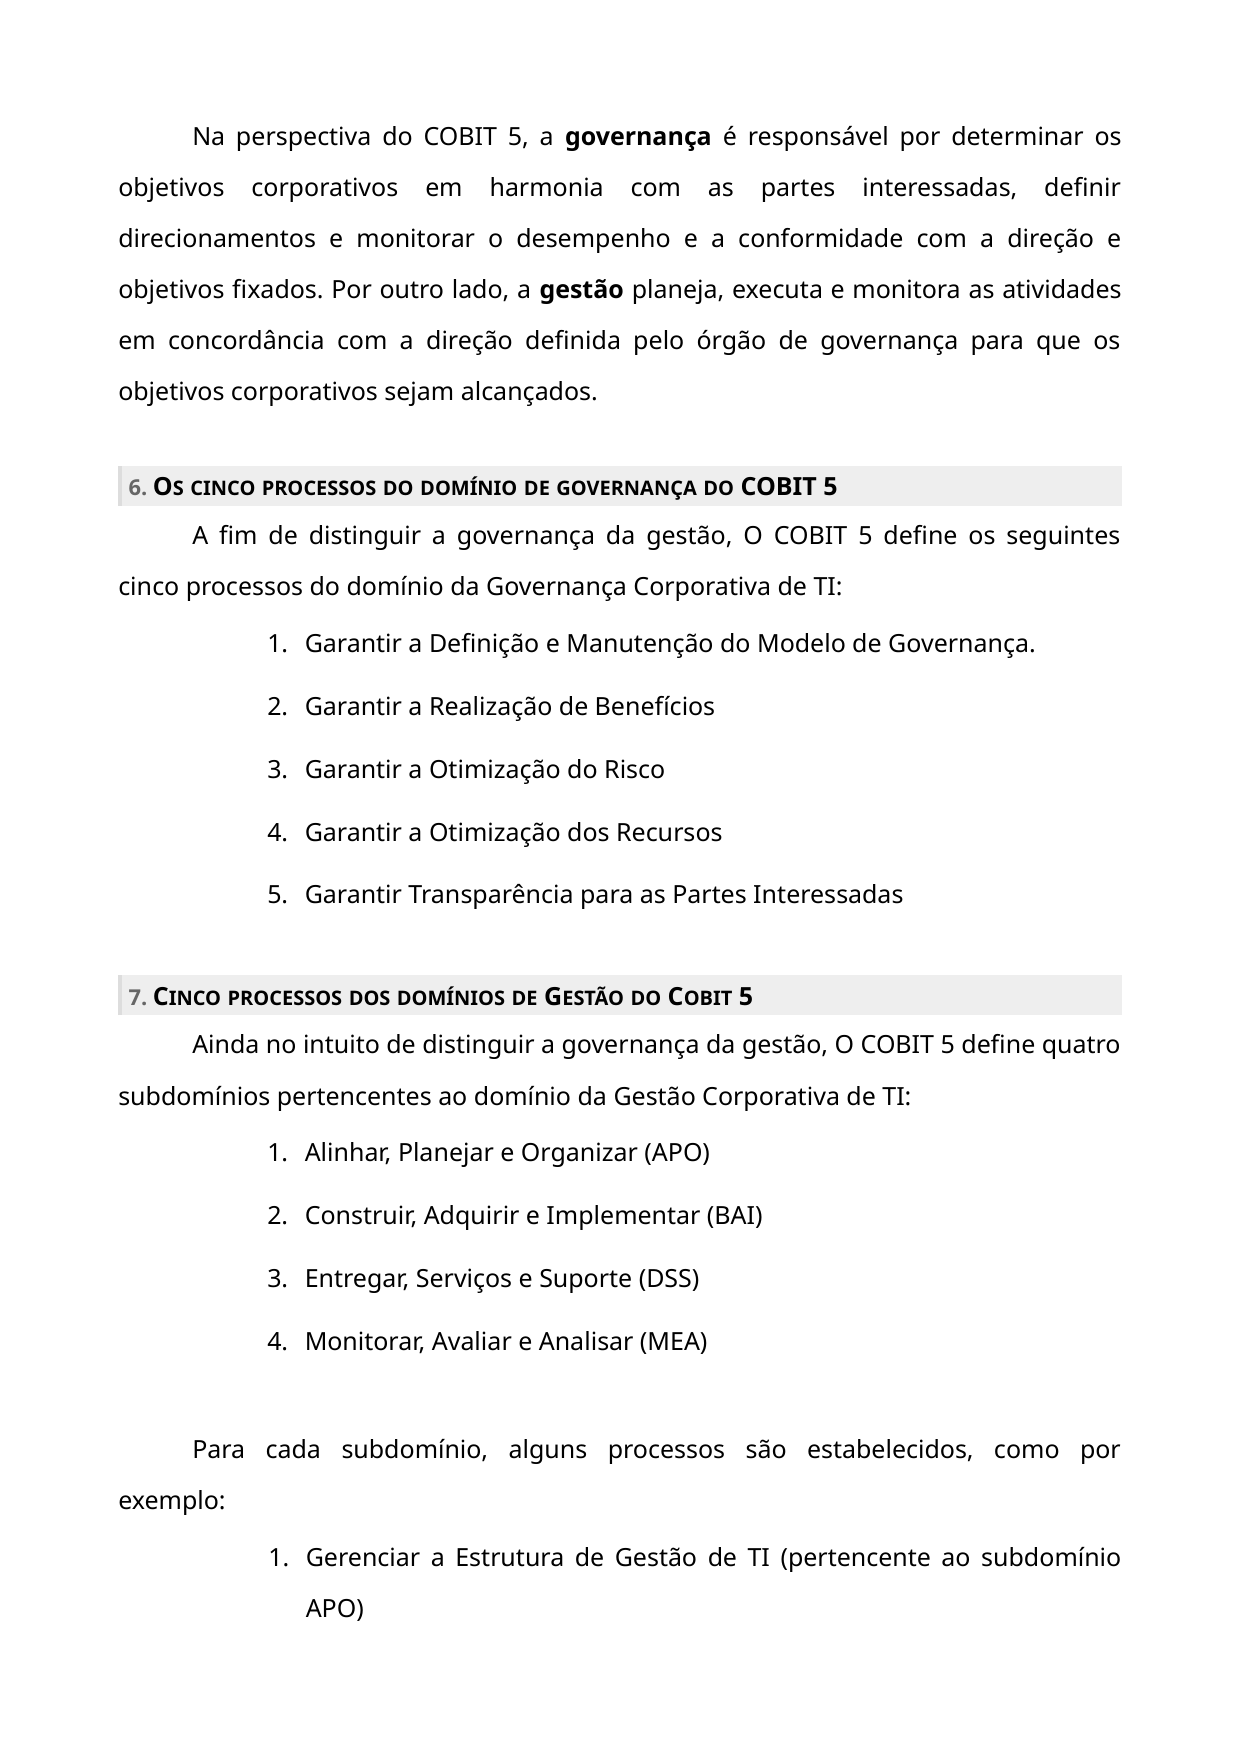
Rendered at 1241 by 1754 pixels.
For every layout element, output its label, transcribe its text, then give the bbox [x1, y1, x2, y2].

list Garantir a Definição e Manutenção do Modelo de Governança. [267, 625, 1122, 659]
text A fim de distinguir a governança da gestão, O COBIT 5 define os seguintes cinco processos do domínio da Governança Corporativa de TI: [118, 517, 1122, 602]
list Entregar, Serviços e Suporte (DSS) [267, 1261, 1122, 1295]
text 6. Os cinco processos do domínio de governança do COBIT 5 [122, 466, 1122, 506]
list Garantir a Realização de Benefícios [267, 688, 1122, 722]
list Gerenciar a Estrutura de Gestão de TI (pertencente ao subdomínio APO) [268, 1540, 1122, 1625]
text Para cada subdomínio, alguns processos são estabelecidos, como por exemplo: [118, 1432, 1122, 1517]
list Construir, Adquirir e Implementar (BAI) [267, 1198, 1122, 1232]
text Ainda no intuito de distinguir a governança da gestão, O COBIT 5 define quatro subdomínios pertencentes ao domínio da Gestão Corporativa de TI: [118, 1027, 1122, 1112]
list Garantir Transparência para as Partes Interessadas [267, 877, 1122, 911]
text 7. Cinco processos dos domínios de Gestão do Cobit 5 [122, 975, 1122, 1015]
text Na perspectiva do COBIT 5, a governança é responsável por determinar os objetivos corporativos em harmonia com as partes interessadas, definir direcionamentos e monitorar o desempenho e a conformidade com a direção e objetivos fixados. Por outro lado, a gestão planeja, executa e monitora as atividades em concordância com a direção definida pelo órgão de governança para que os objetivos corporativos sejam alcançados. [118, 118, 1122, 407]
list Monitorar, Avaliar e Analisar (MEA) [267, 1324, 1122, 1358]
list Garantir a Otimização dos Recursos [267, 814, 1122, 848]
list Alinhar, Planejar e Organizar (APO) [267, 1135, 1122, 1169]
list Garantir a Otimização do Risco [267, 751, 1122, 785]
